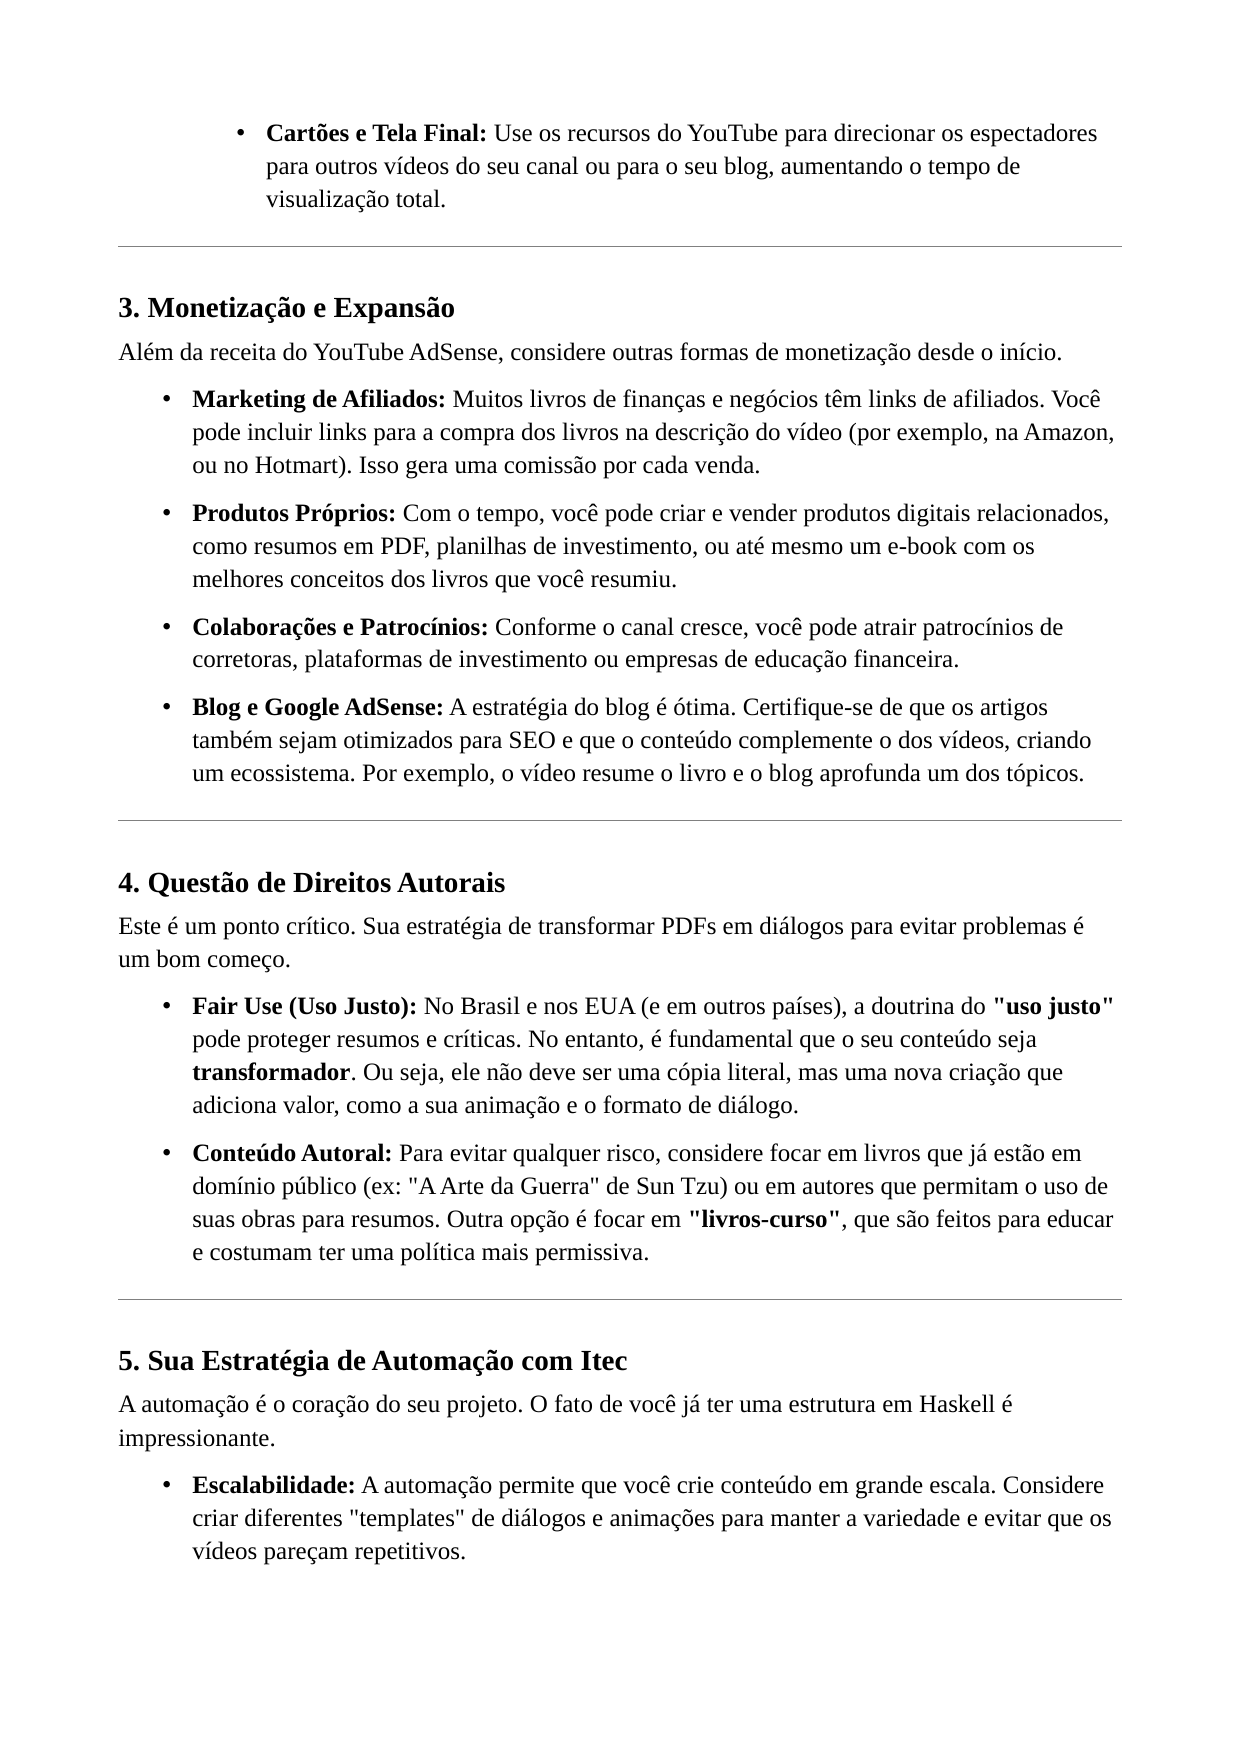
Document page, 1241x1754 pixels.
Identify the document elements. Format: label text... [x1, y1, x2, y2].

list Cartões e Tela Final: Use os recursos do YouTube para direcionar os espectadores para outros vídeos do seu canal ou para o seu blog, aumentando o tempo de visualização total. [236, 118, 1122, 213]
list Marketing de Afiliados: Muitos livros de finanças e negócios têm links de afiliados. Você pode incluir links para a compra dos livros na descrição do vídeo (por exemplo, na Amazon, ou no Hotmart). Isso gera uma comissão por cada venda. [162, 384, 1122, 479]
list Colaborações e Patrocínios: Conforme o canal cresce, você pode atrair patrocínios de corretoras, plataformas de investimento ou empresas de educação financeira. [162, 612, 1122, 673]
subtitle 5. Sua Estratégia de Automação com Itec [118, 1343, 1122, 1377]
list Escalabilidade: A automação permite que você crie conteúdo em grande escala. Considere criar diferentes "templates" de diálogos e animações para manter a variedade e evitar que os vídeos pareçam repetitivos. [162, 1470, 1122, 1565]
list Blog e Google AdSense: A estratégia do blog é ótima. Certifique-se de que os artigos também sejam otimizados para SEO e que o conteúdo complemente o dos vídeos, criando um ecossistema. Por exemplo, o vídeo resume o livro e o blog aprofunda um dos tópicos. [162, 692, 1122, 787]
list Conteúdo Autoral: Para evitar qualquer risco, considere focar em livros que já estão em domínio público (ex: "A Arte da Guerra" de Sun Tzu) ou em autores que permitam o uso de suas obras para resumos. Outra opção é focar em "livros-curso", que são feitos para educar e costumam ter uma política mais permissiva. [162, 1138, 1122, 1266]
text Além da receita do YouTube AdSense, considere outras formas de monetização desde o início. [118, 337, 1122, 365]
list Produtos Próprios: Com o tempo, você pode criar e vender produtos digitais relacionados, como resumos em PDF, planilhas de investimento, ou até mesmo um e-book com os melhores conceitos dos livros que você resumiu. [162, 498, 1122, 593]
list Fair Use (Uso Justo): No Brasil e nos EUA (e em outros países), a doutrina do "uso justo" pode proteger resumos e críticas. No entanto, é fundamental que o seu conteúdo seja transformador. Ou seja, ele não deve ser uma cópia literal, mas uma nova criação que adiciona valor, como a sua animação e o formato de diálogo. [162, 991, 1122, 1119]
subtitle 4. Questão de Direitos Autorais [118, 865, 1122, 898]
text Este é um ponto crítico. Sua estratégia de transformar PDFs em diálogos para evitar problemas é um bom começo. [118, 911, 1122, 972]
text A automação é o coração do seu projeto. O fato de você já ter uma estrutura em Haskell é impressionante. [118, 1389, 1122, 1451]
subtitle 3. Monetização e Expansão [118, 291, 1122, 324]
